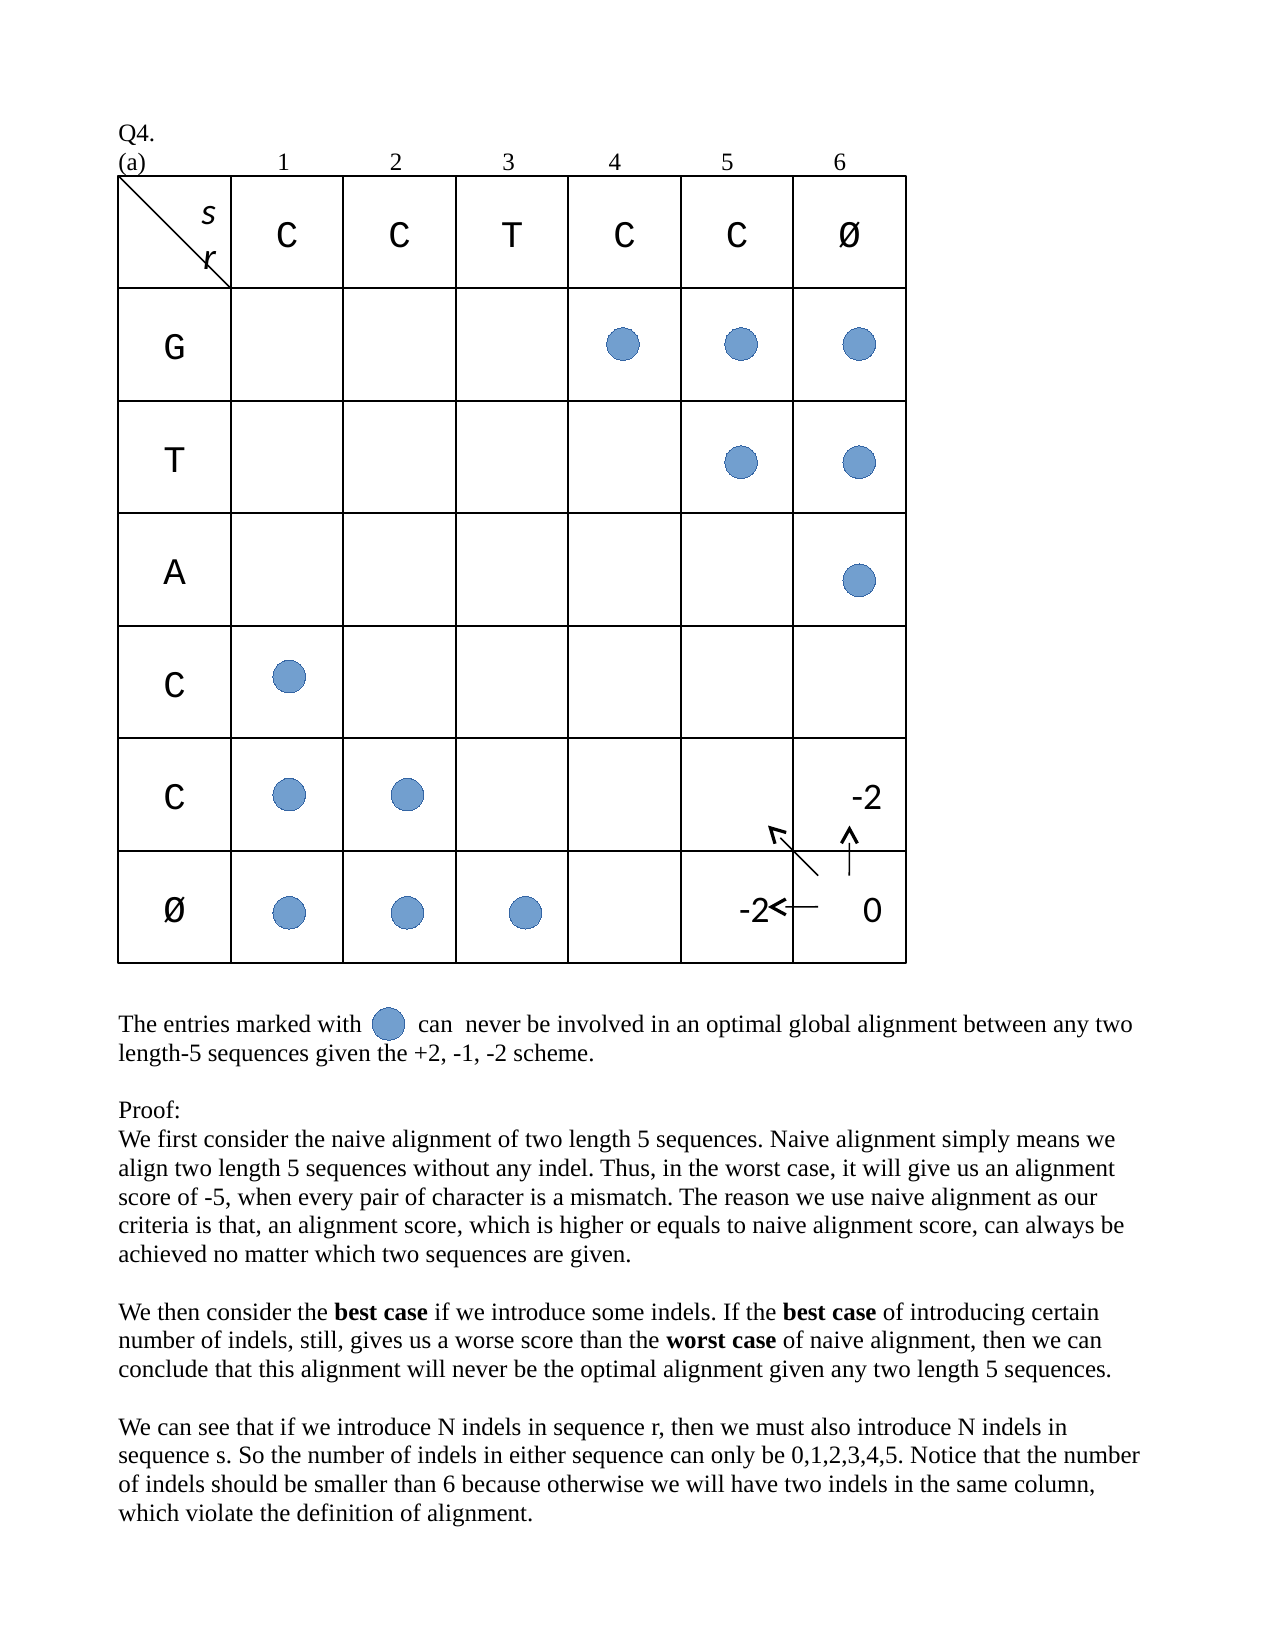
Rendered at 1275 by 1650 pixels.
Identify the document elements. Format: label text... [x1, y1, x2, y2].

text We then consider the best case if we introduce some indels. If the best case of introducing certain number of indels, still, gives us a worse score than the worst case of naive alignment, then we can conclude that this alignment will never be the optimal alignment given any two length 5 sequences. [118, 1297, 1157, 1383]
text (a) 1 2 3 4 5 6 [118, 147, 1157, 176]
text The entries marked with can never be involved in an optimal global alignment between any two length-5 sequences given the +2, -1, -2 scheme. [118, 1009, 1157, 1067]
text Proof: [118, 1096, 1157, 1124]
text We can see that if we introduce N indels in sequence r, then we must also introduce N indels in sequence s. So the number of indels in either sequence can only be 0,1,2,3,4,5. Notice that the number of indels should be smaller than 6 because otherwise we will have two indels in the same column, which violate the definition of alignment. [118, 1412, 1157, 1527]
text Q4. [118, 118, 1157, 147]
text We first consider the naive alignment of two length 5 sequences. Naive alignment simply means we align two length 5 sequences without any indel. Thus, in the worst case, it will give us an alignment score of -5, when every pair of character is a mismatch. The reason we use naive alignment as our criteria is that, an alignment score, which is higher or equals to naive alignment score, can always be achieved no matter which two sequences are given. [118, 1124, 1157, 1268]
